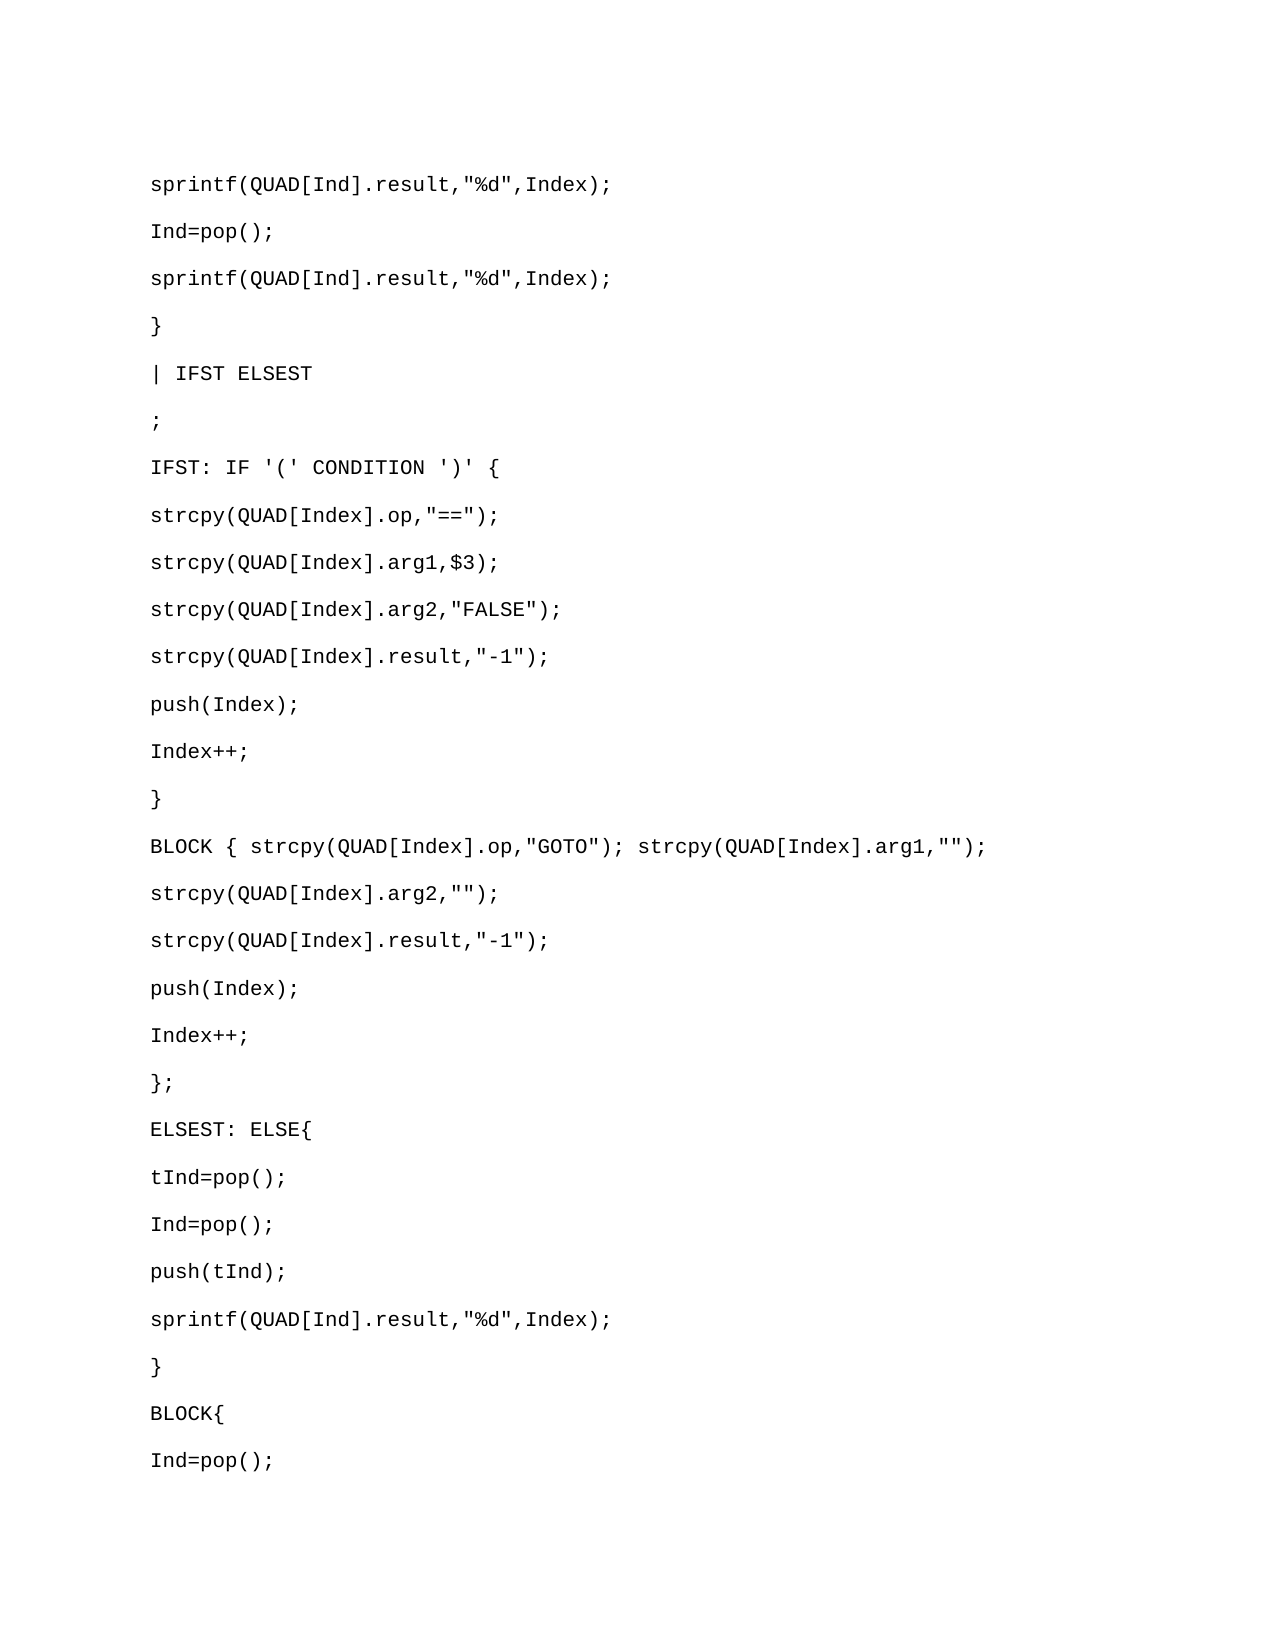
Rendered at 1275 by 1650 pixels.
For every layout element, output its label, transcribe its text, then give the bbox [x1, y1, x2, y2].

text Ind=pop(); [150, 1214, 1125, 1238]
text strcpy(QUAD[Index].arg2,"FALSE"); [150, 599, 1125, 623]
text strcpy(QUAD[Index].arg2,""); [150, 883, 1125, 907]
text | IFST ELSEST [150, 363, 1125, 386]
text ELSEST: ELSE{ [150, 1119, 1125, 1143]
text strcpy(QUAD[Index].arg1,$3); [150, 552, 1125, 576]
text tInd=pop(); [150, 1167, 1125, 1190]
text }; [150, 1072, 1125, 1096]
text sprintf(QUAD[Ind].result,"%d",Index); [150, 268, 1125, 292]
text } [150, 316, 1125, 339]
text strcpy(QUAD[Index].op,"=="); [150, 505, 1125, 528]
text Ind=pop(); [150, 1451, 1125, 1474]
text push(Index); [150, 694, 1125, 717]
text strcpy(QUAD[Index].result,"-1"); [150, 647, 1125, 670]
text Index++; [150, 1025, 1125, 1048]
text Index++; [150, 741, 1125, 765]
text sprintf(QUAD[Ind].result,"%d",Index); [150, 1309, 1125, 1332]
text Ind=pop(); [150, 221, 1125, 244]
text push(Index); [150, 978, 1125, 1001]
text push(tInd); [150, 1261, 1125, 1285]
text BLOCK { strcpy(QUAD[Index].op,"GOTO"); strcpy(QUAD[Index].arg1,""); [150, 836, 1125, 859]
text sprintf(QUAD[Ind].result,"%d",Index); [150, 174, 1125, 197]
text } [150, 1356, 1125, 1379]
text } [150, 788, 1125, 812]
text ; [150, 410, 1125, 434]
text IFST: IF '(' CONDITION ')' { [150, 457, 1125, 481]
text strcpy(QUAD[Index].result,"-1"); [150, 930, 1125, 954]
text BLOCK{ [150, 1403, 1125, 1427]
